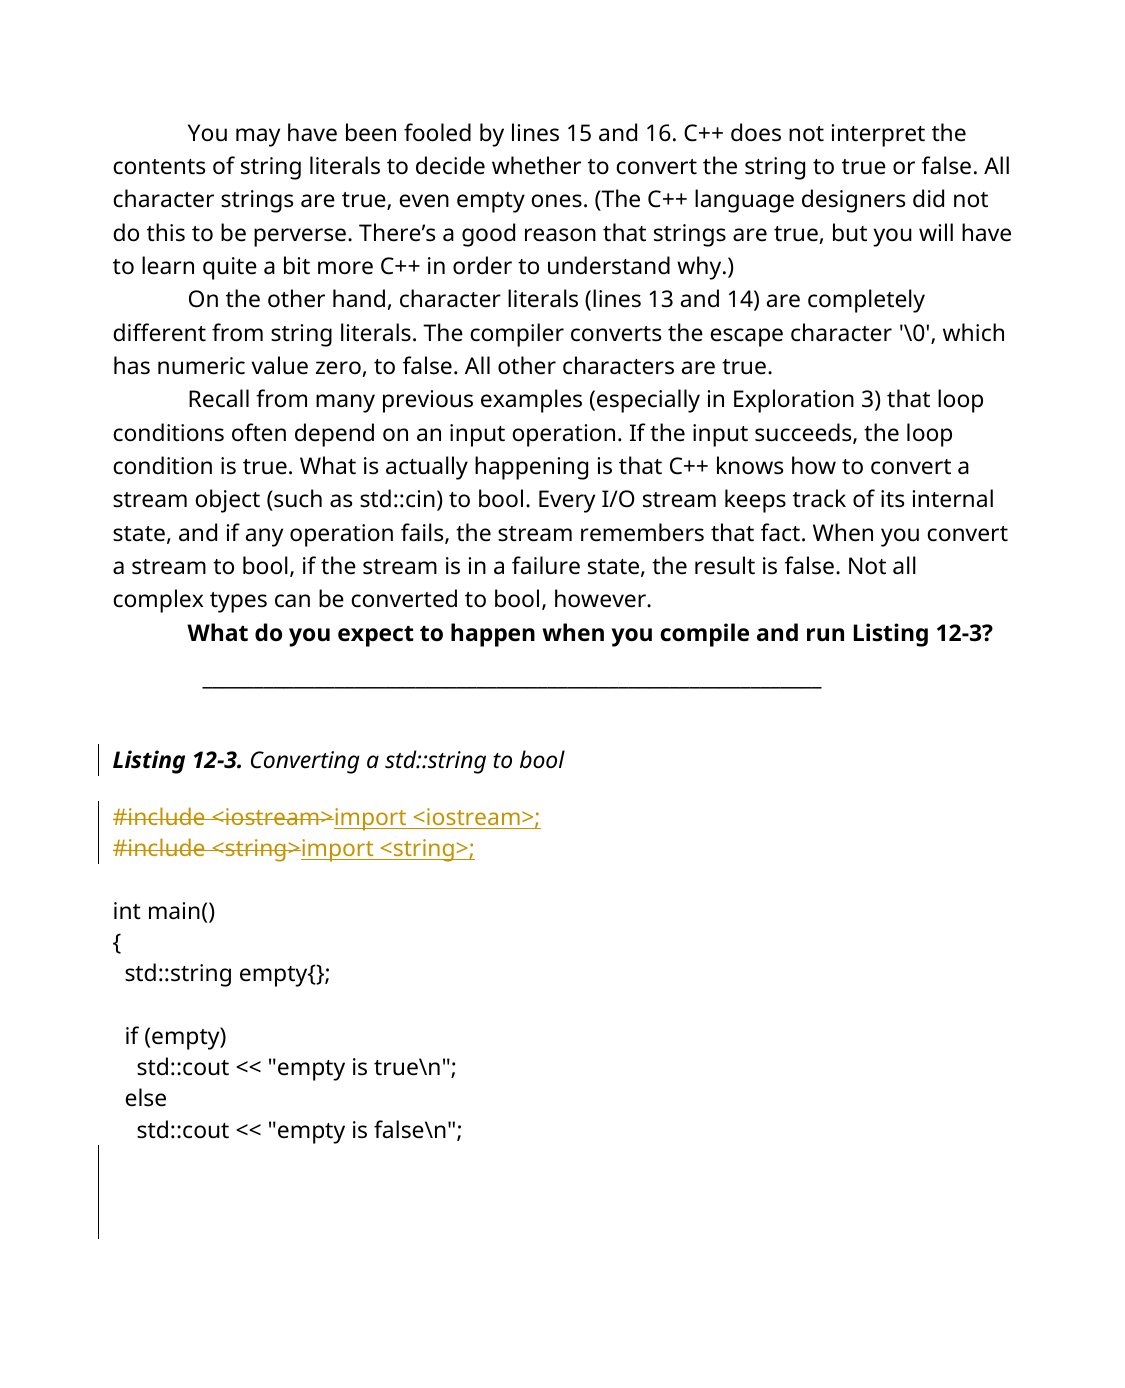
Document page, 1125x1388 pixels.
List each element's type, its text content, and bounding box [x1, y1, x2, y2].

text import <iostream>; [112, 801, 1012, 832]
list _____________________________________________________________ [202, 661, 1012, 692]
text Listing 12-3. Converting a std::string to bool [112, 744, 1012, 776]
text Recall from many previous examples (especially in Exploration 3) that loop conditions often depend on an input operation. If the input succeeds, the loop condition is true. What is actually happening is that C++ knows how to convert a stream object (such as std::cin) to bool. Every I/O stream keeps track of its internal state, and if any operation fails, the stream remembers that fact. When you convert a stream to bool, if the stream is in a failure state, the result is false. Not all complex types can be converted to bool, however. [112, 381, 1012, 615]
text std::string empty{}; [112, 957, 1012, 989]
text int main() [112, 895, 1012, 926]
text You may have been fooled by lines 15 and 16. C++ does not interpret the contents of string literals to decide whether to convert the string to true or false. All character strings are true, even empty ones. (The C++ language designers did not do this to be perverse. There’s a good reason that strings are true, but you will have to learn quite a bit more C++ in order to understand why.) [112, 115, 1012, 281]
text std::cout << "empty is false\n"; [112, 1114, 1012, 1145]
text import <string>; [112, 832, 1012, 864]
text std::cout << "empty is true\n"; [112, 1051, 1012, 1082]
text { [112, 926, 1012, 957]
text What do you expect to happen when you compile and run Listing 12-3? [112, 615, 1012, 648]
text if (empty) [112, 1020, 1012, 1051]
text On the other hand, character literals (lines 13 and 14) are completely different from string literals. The compiler converts the escape character '\0', which has numeric value zero, to false. All other characters are true. [112, 281, 1012, 381]
text else [112, 1082, 1012, 1114]
